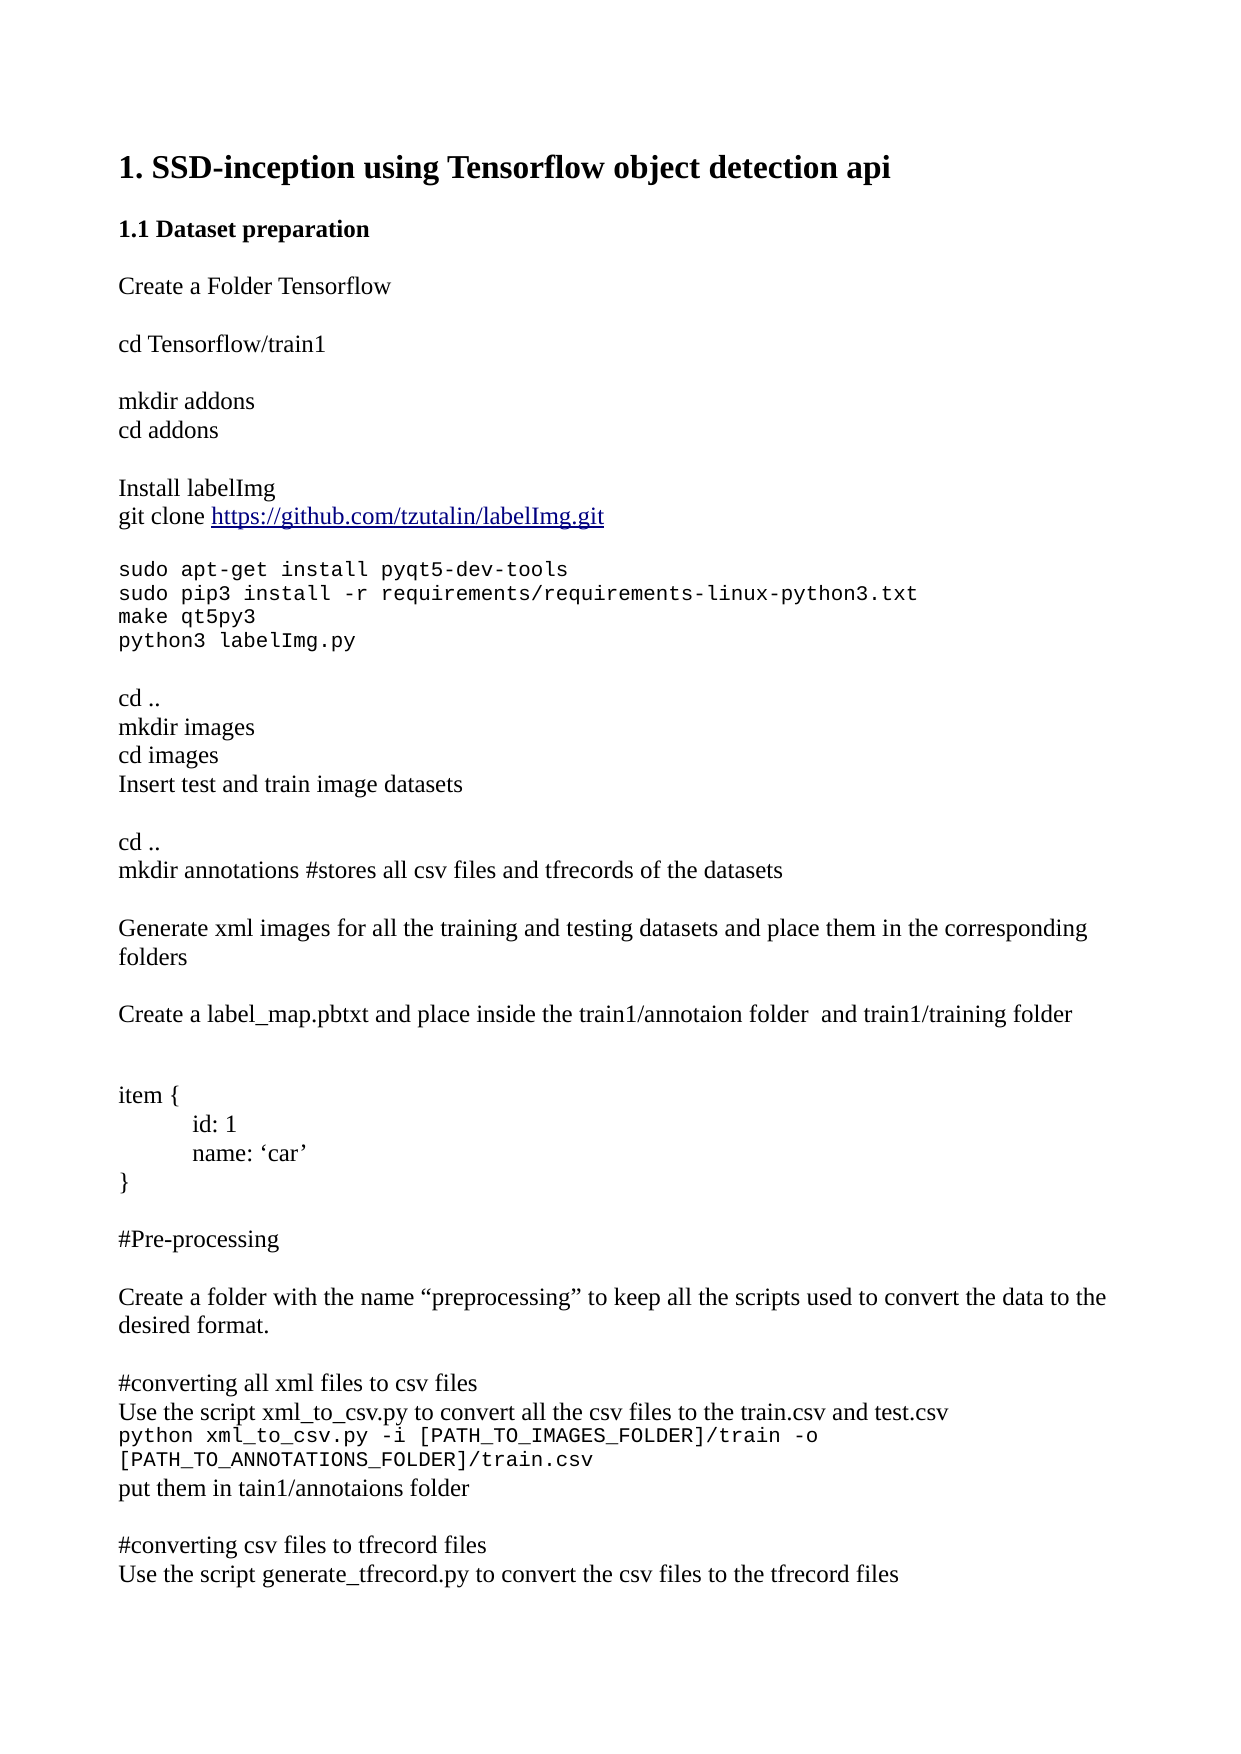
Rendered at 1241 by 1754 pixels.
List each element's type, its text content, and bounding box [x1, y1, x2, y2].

text } [118, 1167, 1122, 1195]
text sudo apt-get install pyqt5-dev-tools [118, 559, 1122, 583]
text 1. SSD-inception using Tensorflow object detection api [118, 147, 1122, 185]
text put them in tain1/annotaions folder [118, 1473, 1122, 1501]
text mkdir addons [118, 386, 1122, 415]
text cd addons [118, 415, 1122, 444]
text cd Tensorflow/train1 [118, 329, 1122, 358]
text cd images [118, 741, 1122, 769]
text mkdir annotations #stores all csv files and tfrecords of the datasets [118, 856, 1122, 884]
text 1.1 Dataset preparation [118, 214, 1122, 243]
text python3 labelImg.py [118, 630, 1122, 653]
text Use the script generate_tfrecord.py to convert the csv files to the tfrecord files [118, 1559, 1122, 1588]
text id: 1 [118, 1109, 1122, 1138]
text Create a label_map.pbtxt and place inside the train1/annotaion folder and train1/training folder [118, 999, 1122, 1028]
text name: ‘car’ [118, 1138, 1122, 1167]
text mkdir images [118, 712, 1122, 741]
text #Pre-processing [118, 1224, 1122, 1253]
text Generate xml images for all the training and testing datasets and place them in the corresponding folders [118, 913, 1122, 971]
text Create a Folder Tensorflow [118, 271, 1122, 300]
text #converting all xml files to csv files [118, 1368, 1122, 1397]
text #converting csv files to tfrecord files [118, 1530, 1122, 1559]
text Create a folder with the name “preprocessing” to keep all the scripts used to convert the data to the desired format. [118, 1282, 1122, 1339]
text git clone https://github.com/tzutalin/labelImg.git [118, 501, 1122, 530]
text Install labelImg [118, 473, 1122, 501]
text cd .. [118, 827, 1122, 856]
text Use the script xml_to_csv.py to convert all the csv files to the train.csv and test.csv [118, 1397, 1122, 1425]
text sudo pip3 install -r requirements/requirements-linux-python3.txt [118, 583, 1122, 606]
text make qt5py3 [118, 606, 1122, 630]
text cd .. [118, 683, 1122, 712]
text Insert test and train image datasets [118, 769, 1122, 798]
text item { [118, 1080, 1122, 1109]
text python xml_to_csv.py -i [PATH_TO_IMAGES_FOLDER]/train -o [PATH_TO_ANNOTATIONS_FOLDER]/train.csv [118, 1425, 1122, 1473]
